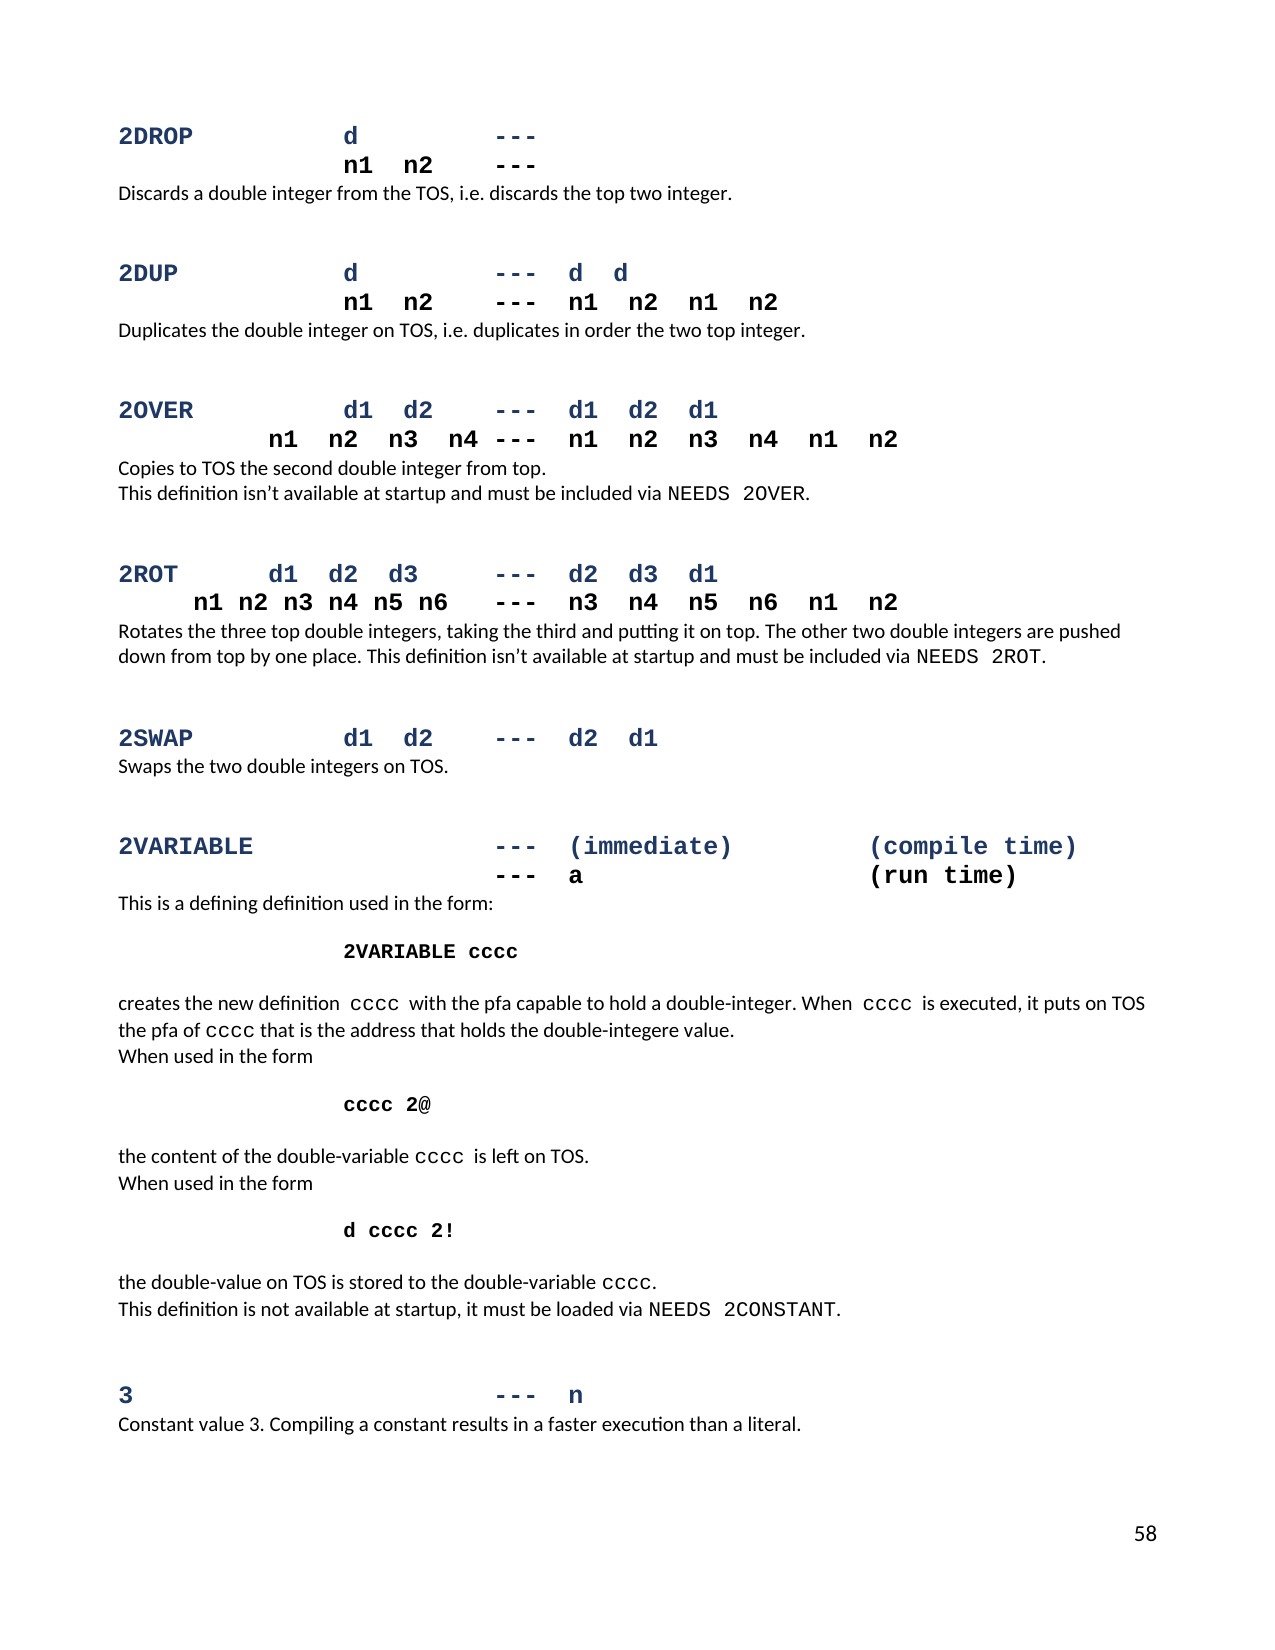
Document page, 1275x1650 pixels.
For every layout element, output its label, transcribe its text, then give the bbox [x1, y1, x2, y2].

text 2VARIABLE cccc [118, 941, 1157, 965]
text Discards a double integer from the TOS, i.e. discards the top two integer. [118, 181, 1157, 206]
text creates the new definition cccc with the pfa capable to hold a double-integer. When cccc is executed, it puts on TOS the pfa of cccc that is the address that holds the double-integere value. [118, 990, 1157, 1043]
text This definition isn’t available at startup and must be included via NEEDS 2OVER. [118, 480, 1157, 507]
subtitle 2ROT d1 d2 d3 --- d2 d3 d1 [118, 562, 1157, 590]
text n1 n2 n3 n4 --- n1 n2 n3 n4 n1 n2 [118, 426, 1157, 455]
text n1 n2 n3 n4 n5 n6 --- n3 n4 n5 n6 n1 n2 [118, 590, 1157, 618]
text n1 n2 --- [118, 152, 1157, 181]
text Rotates the three top double integers, taking the third and putting it on top. The other two double integers are pushed down from top by one place. This definition isn’t available at startup and must be included via NEEDS 2ROT. [118, 618, 1157, 670]
subtitle 3 --- n [118, 1383, 1157, 1411]
text This is a defining definition used in the form: [118, 891, 1157, 916]
text d cccc 2! [118, 1221, 1157, 1244]
text n1 n2 --- n1 n2 n1 n2 [118, 289, 1157, 318]
text Swaps the two double integers on TOS. [118, 753, 1157, 779]
text Duplicates the double integer on TOS, i.e. duplicates in order the two top integer. [118, 318, 1157, 343]
text This definition is not available at startup, it must be loaded via NEEDS 2CONSTANT. [118, 1296, 1157, 1322]
text cccc 2@ [118, 1094, 1157, 1118]
text the content of the double-variable cccc is left on TOS. [118, 1143, 1157, 1170]
subtitle 2VARIABLE --- (immediate) (compile time) [118, 834, 1157, 862]
text the double-value on TOS is stored to the double-variable cccc. [118, 1269, 1157, 1296]
text Copies to TOS the second double integer from top. [118, 455, 1157, 480]
text When used in the form [118, 1170, 1157, 1195]
subtitle 2OVER d1 d2 --- d1 d2 d1 [118, 398, 1157, 426]
subtitle 2SWAP d1 d2 --- d2 d1 [118, 725, 1157, 753]
text When used in the form [118, 1043, 1157, 1069]
text --- a (run time) [418, 862, 1157, 891]
subtitle 2DUP d --- d d [118, 261, 1157, 289]
text Constant value 3. Compiling a constant results in a faster execution than a literal. [118, 1411, 1157, 1436]
subtitle 2DROP d --- [118, 124, 1157, 152]
